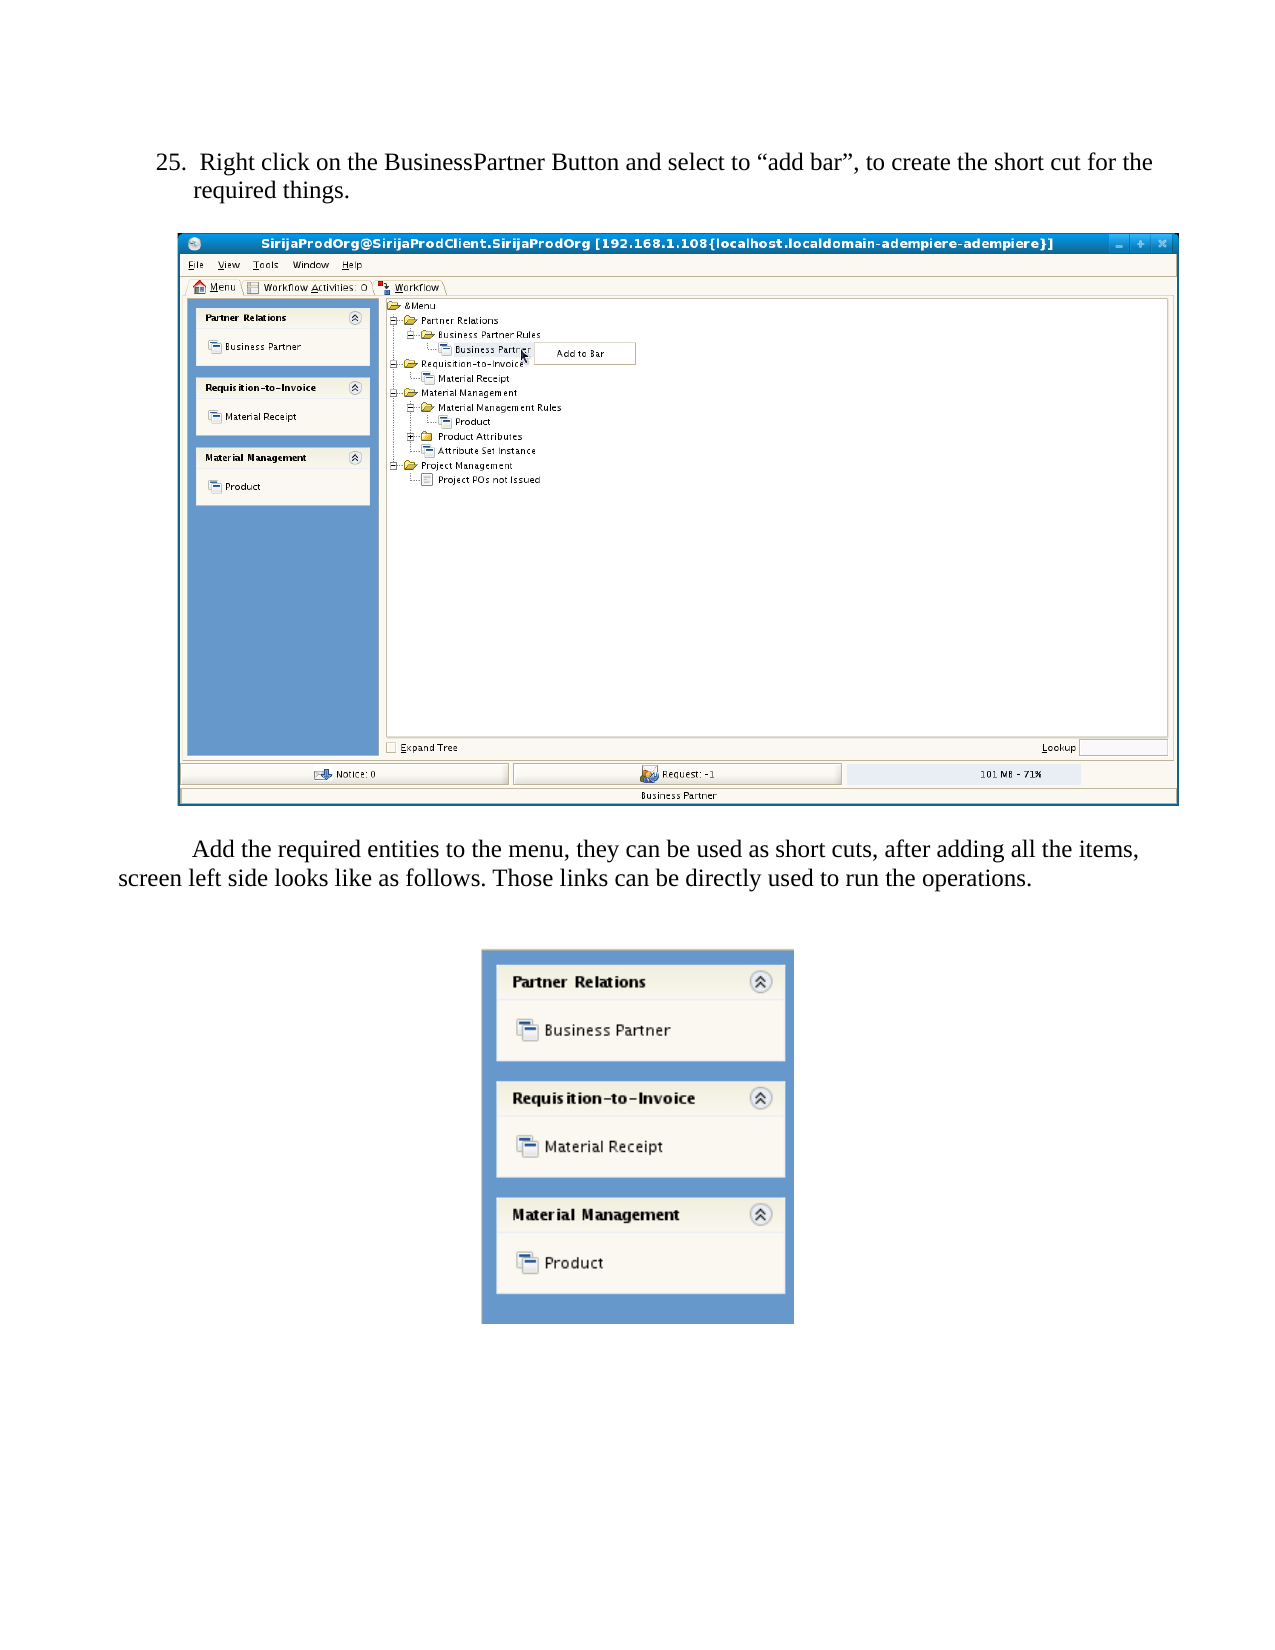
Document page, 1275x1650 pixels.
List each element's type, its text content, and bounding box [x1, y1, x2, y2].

picture [1110, 233, 1129, 247]
picture [177, 238, 1179, 806]
list Right click on the BusinessPartner Button and select to “add bar”, to create the short cut for the required things. [156, 147, 1157, 204]
picture [1131, 233, 1172, 247]
text Add the required entities to the menu, they can be used as short cuts, after adding all the items, screen left side looks like as follows. Those links can be directly used to run the operations. [118, 834, 1157, 891]
picture [481, 948, 794, 1324]
